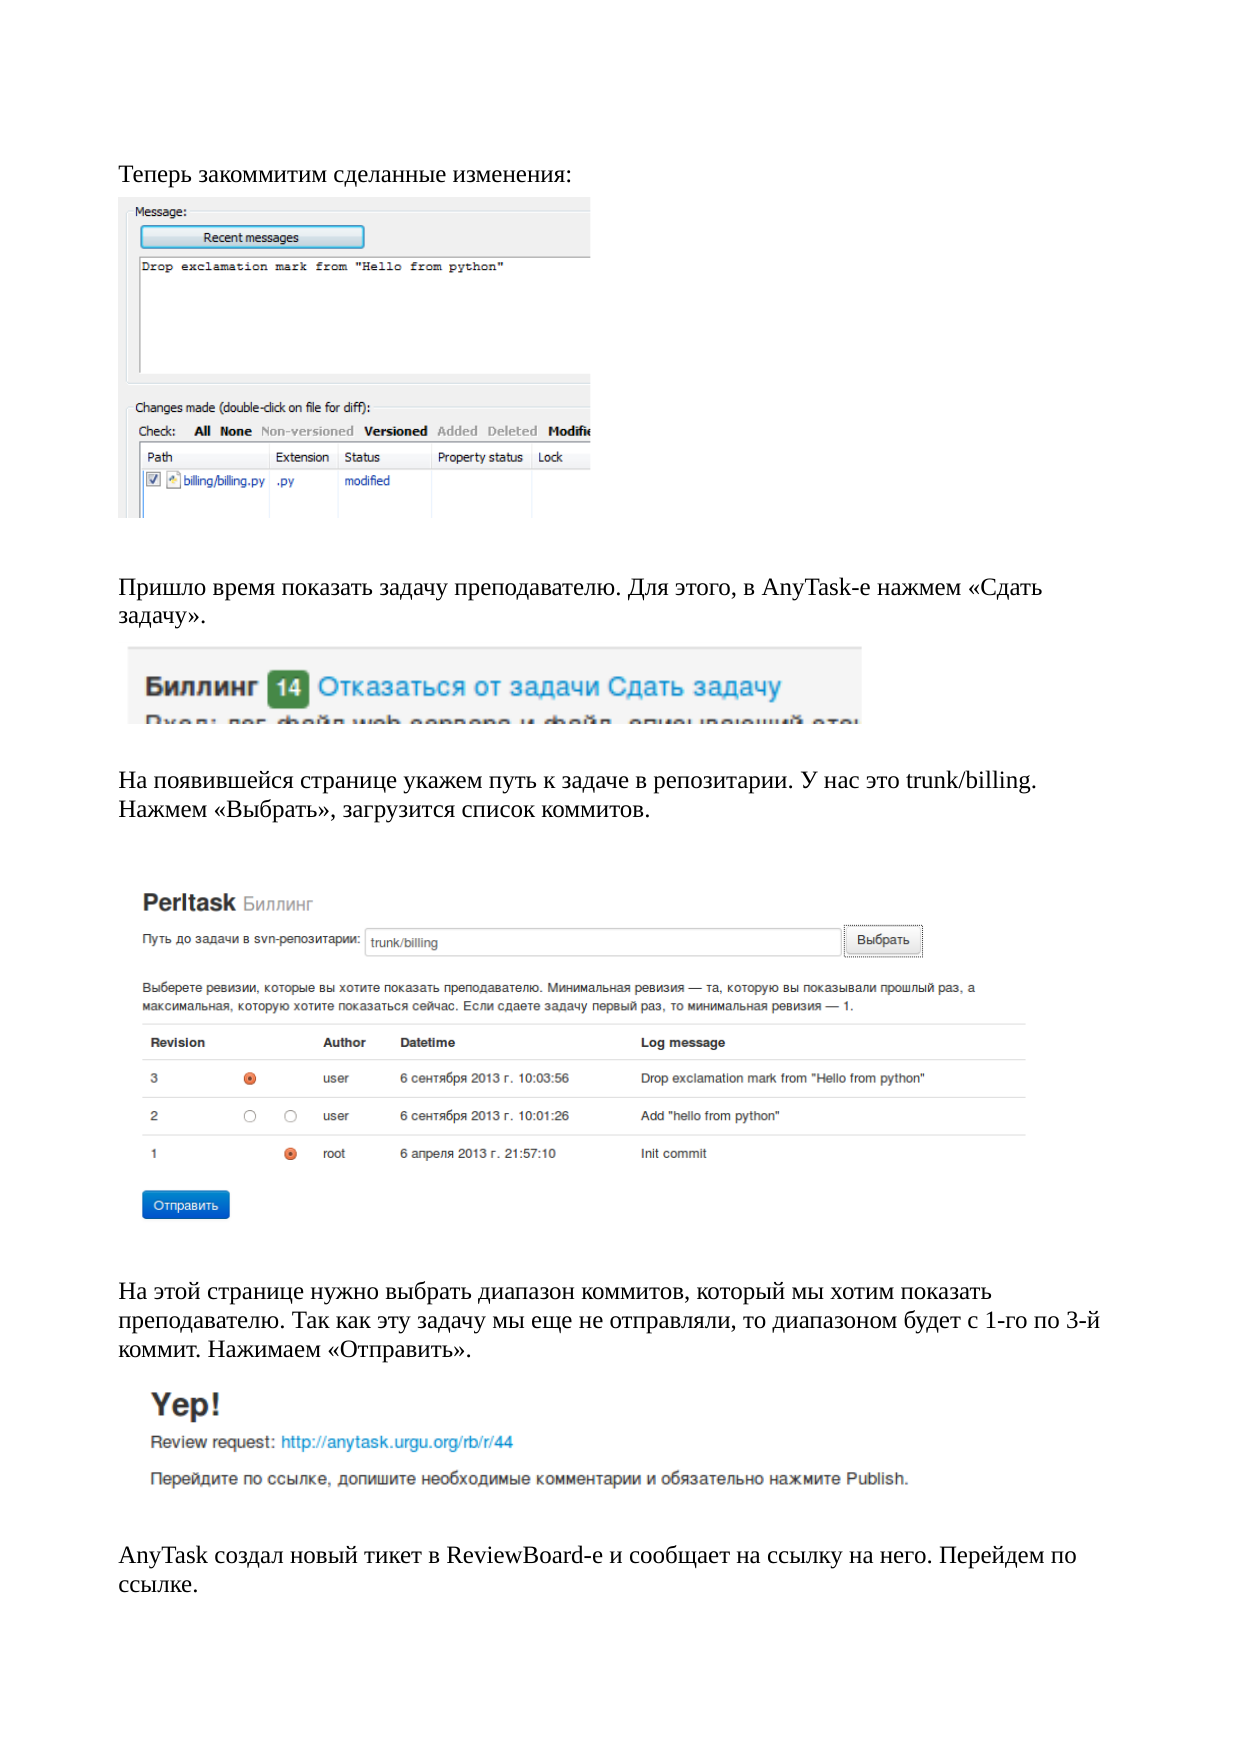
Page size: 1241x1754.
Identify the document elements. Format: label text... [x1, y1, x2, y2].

picture [118, 197, 591, 518]
picture [118, 1375, 958, 1528]
text Теперь закоммитим сделанные изменения: [118, 159, 1122, 188]
picture [118, 641, 862, 724]
text Пришло время показать задачу преподавателю. Для этого, в AnyTask-е нажмем «Сдать задачу». [118, 572, 1122, 629]
text На этой странице нужно выбрать диапазон коммитов, который мы хотим показать преподавателю. Так как эту задачу мы еще не отправляли, то диапазоном будет с 1-го по 3-й коммит. Нажимаем «Отправить». [118, 1277, 1122, 1363]
text AnyTask создал новый тикет в ReviewBoard-е и сообщает на ссылку на него. Перейдем по ссылке. [118, 1540, 1122, 1598]
picture [118, 876, 1123, 1277]
text На появившейся странице укажем путь к задаче в репозитарии. У нас это trunk/billing. Нажмем «Выбрать», загрузится список коммитов. [118, 766, 1122, 823]
